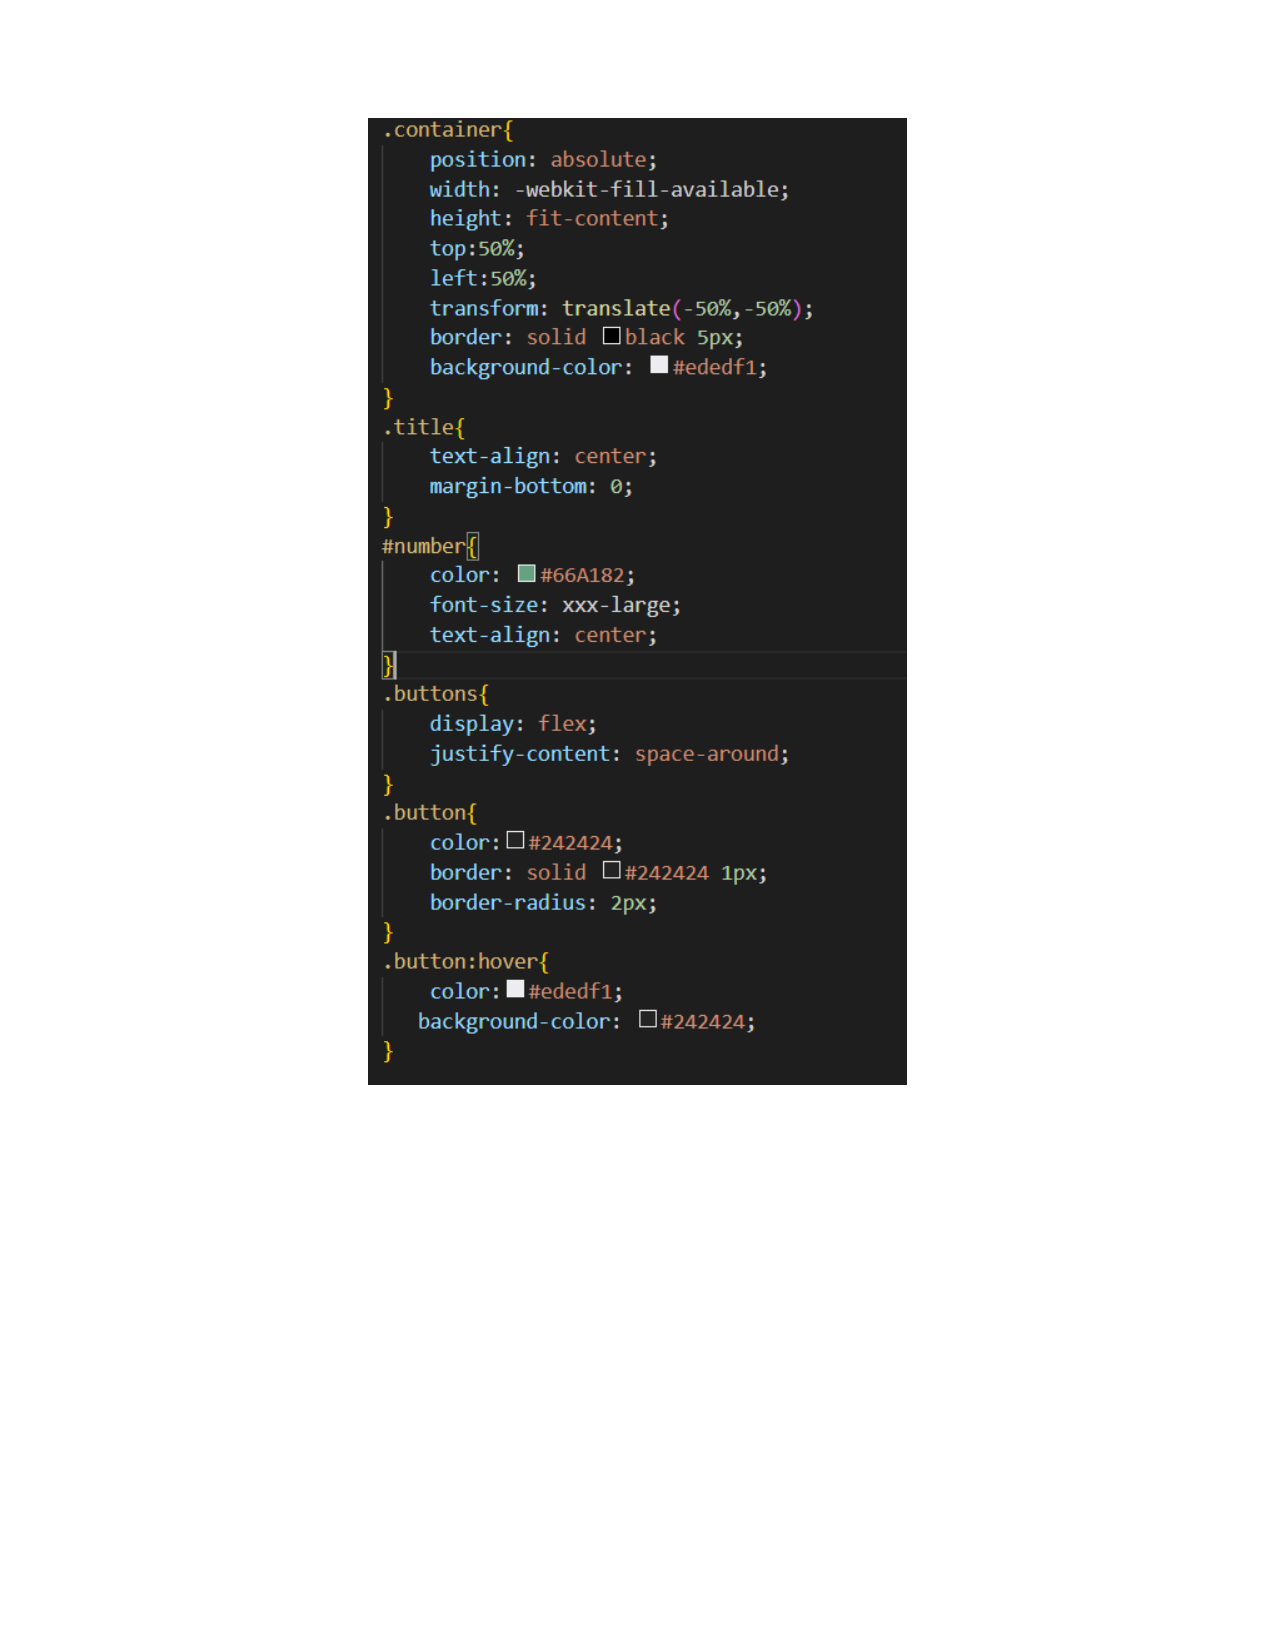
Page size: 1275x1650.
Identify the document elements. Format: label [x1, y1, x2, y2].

picture [368, 118, 907, 1085]
